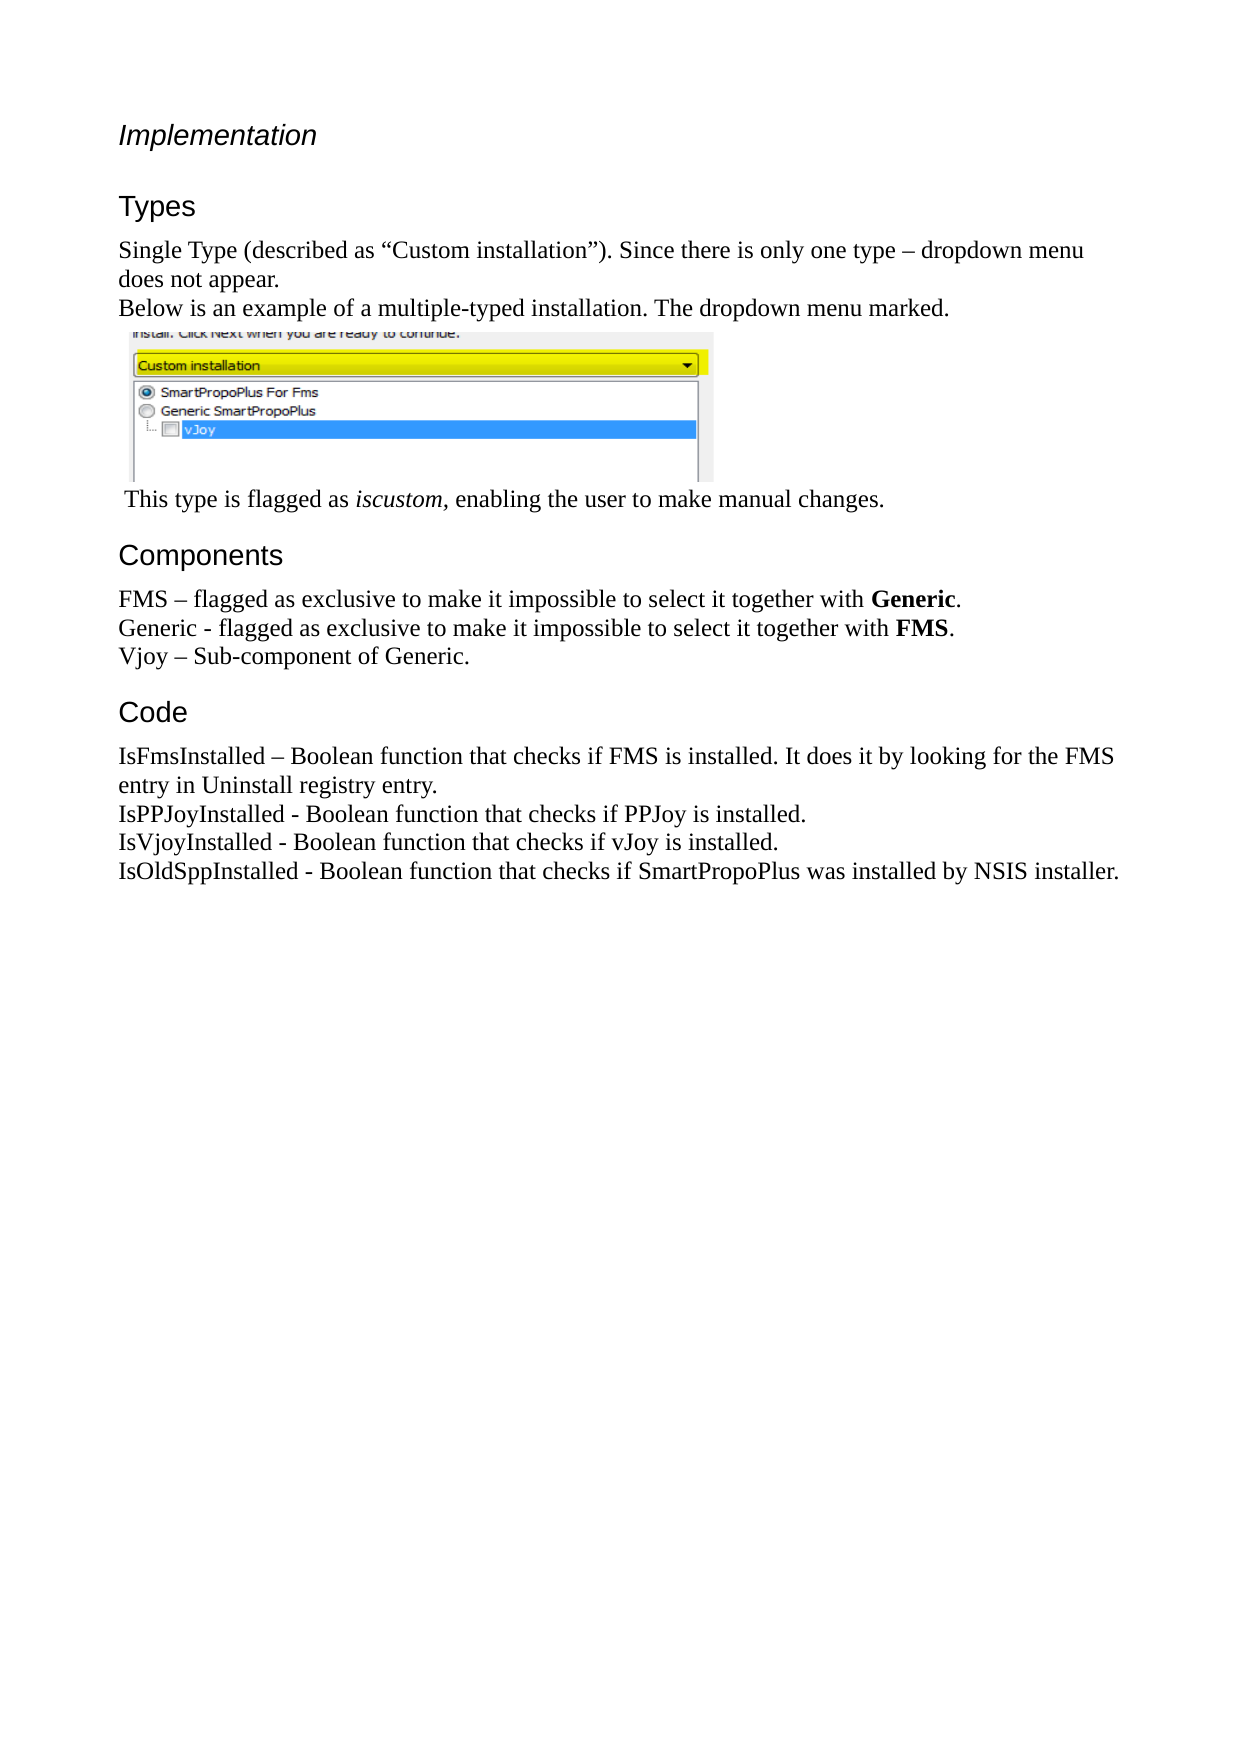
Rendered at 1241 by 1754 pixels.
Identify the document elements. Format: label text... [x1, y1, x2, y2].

picture [128, 332, 714, 482]
text Generic - flagged as exclusive to make it impossible to select it together with FMS. [118, 613, 1122, 641]
text Single Type (described as “Custom installation”). Since there is only one type – dropdown menu does not appear. [118, 235, 1122, 293]
text This type is flagged as iscustom, enabling the user to make manual changes. [118, 321, 1122, 513]
subtitle Code [118, 695, 1122, 729]
text FMS – flagged as exclusive to make it impossible to select it together with Generic. [118, 584, 1122, 613]
text Vjoy – Sub-component of Generic. [118, 641, 1122, 670]
subtitle Components [118, 538, 1122, 571]
subtitle Implementation [118, 118, 1122, 152]
subtitle Types [118, 189, 1122, 223]
text IsPPJoyInstalled - Boolean function that checks if PPJoy is installed. [118, 799, 1122, 827]
text IsVjoyInstalled - Boolean function that checks if vJoy is installed. [118, 827, 1122, 856]
text IsFmsInstalled – Boolean function that checks if FMS is installed. It does it by looking for the FMS entry in Uninstall registry entry. [118, 741, 1122, 799]
text Below is an example of a multiple-typed installation. The dropdown menu marked. [118, 293, 1122, 321]
text IsOldSppInstalled - Boolean function that checks if SmartPropoPlus was installed by NSIS installer. [118, 856, 1122, 885]
